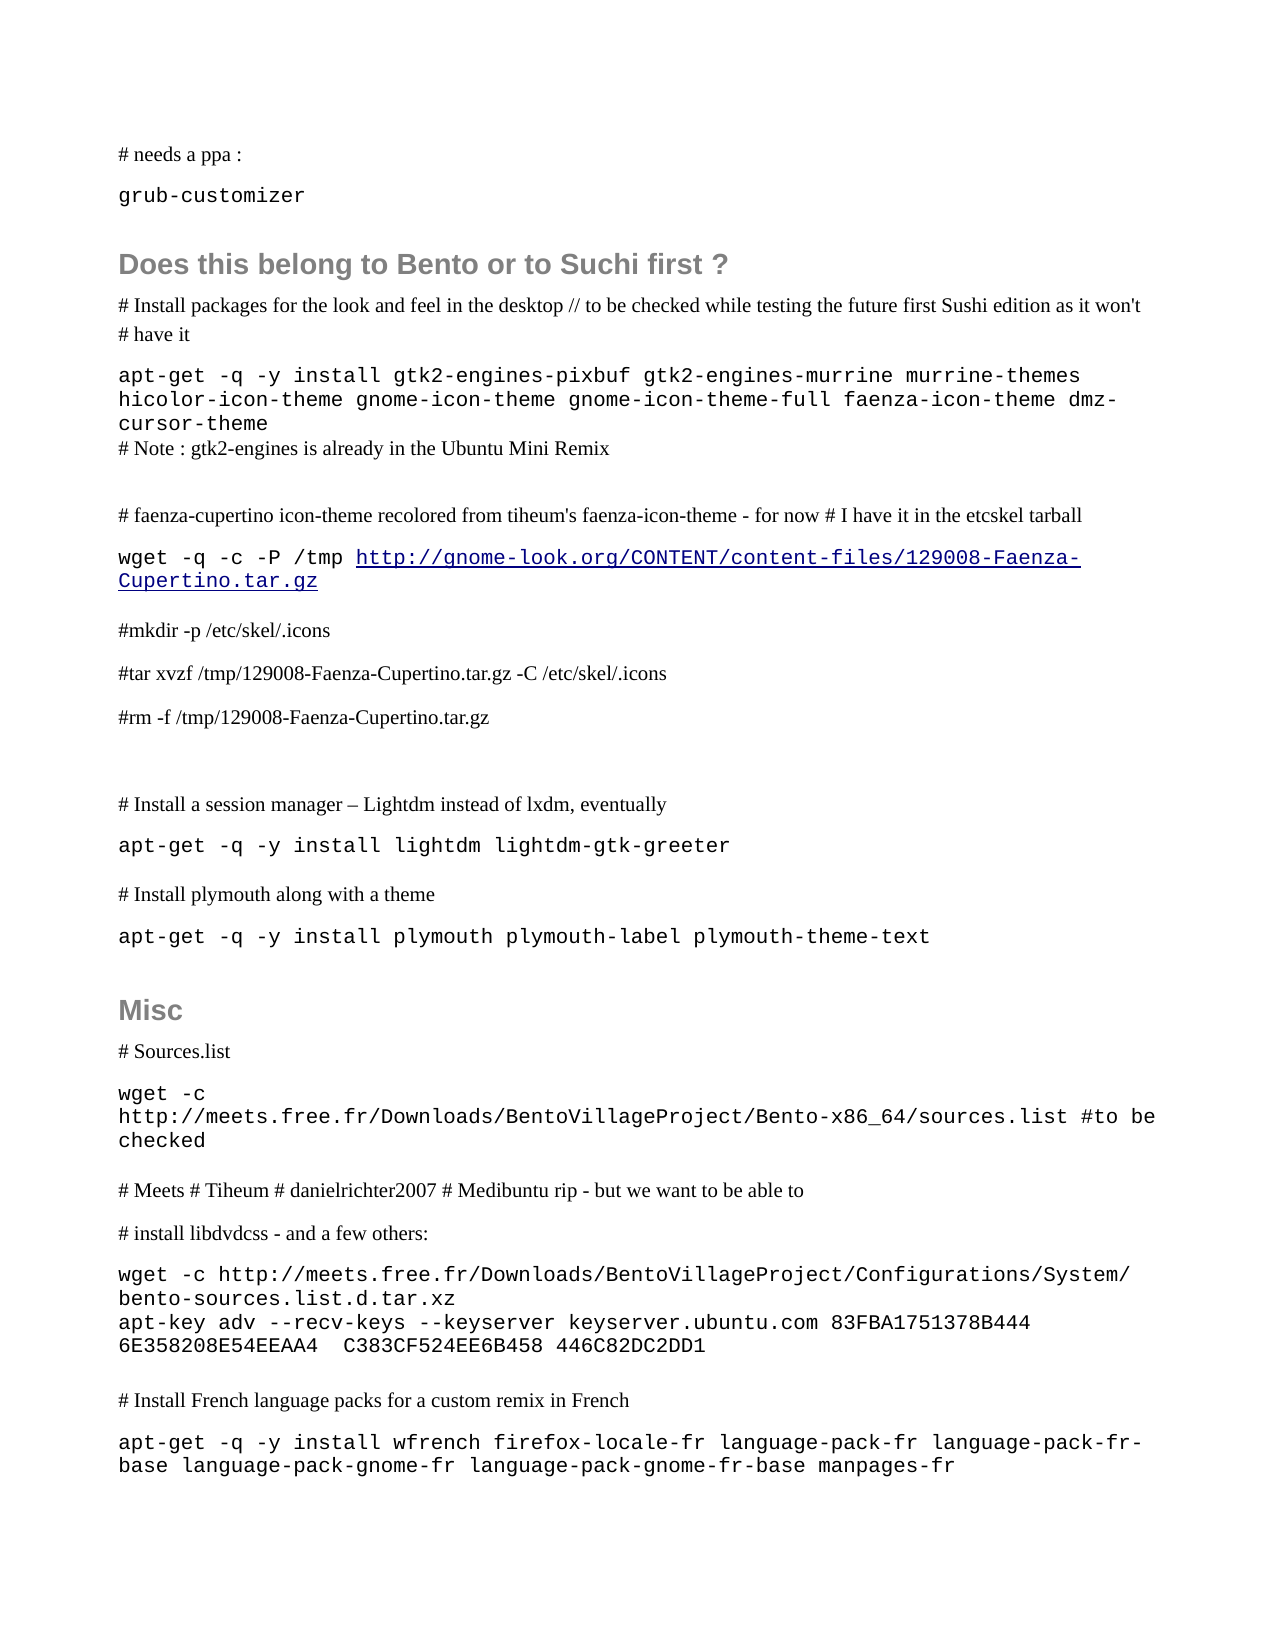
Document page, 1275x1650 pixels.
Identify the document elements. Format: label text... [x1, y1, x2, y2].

text # Install French language packs for a custom remix in French [118, 1388, 1157, 1412]
text # Install plymouth along with a theme [118, 882, 1157, 906]
text wget -q -c -P /tmp http://gnome-look.org/CONTENT/content-files/129008-Faenza-Cupertino.tar.gz [118, 547, 1157, 594]
text # needs a ppa : [118, 142, 1157, 166]
text wget -c http://meets.free.fr/Downloads/BentoVillageProject/Configurations/System/bento-sources.list.d.tar.xz [118, 1264, 1157, 1312]
text apt-get -q -y install gtk2-engines-pixbuf gtk2-engines-murrine murrine-themes hicolor-icon-theme gnome-icon-theme gnome-icon-theme-full faenza-icon-theme dmz-cursor-theme [118, 365, 1157, 436]
text apt-get -q -y install lightdm lightdm-gtk-greeter [118, 835, 1157, 859]
text wget -c http://meets.free.fr/Downloads/BentoVillageProject/Bento-x86_64/sources.list #to be checked [118, 1083, 1157, 1154]
subtitle Does this belong to Bento or to Suchi first ? [118, 247, 1157, 281]
text # faenza-cupertino icon-theme recolored from tiheum's faenza-icon-theme - for now # I have it in the etcskel tarball [118, 503, 1157, 527]
text apt-get -q -y install wfrench firefox-locale-fr language-pack-fr language-pack-fr-base language-pack-gnome-fr language-pack-gnome-fr-base manpages-fr [118, 1432, 1157, 1479]
text # Sources.list [118, 1039, 1157, 1063]
text # Note : gtk2-engines is already in the Ubuntu Mini Remix [118, 436, 1157, 460]
text grub-customizer [118, 185, 1157, 209]
text apt-get -q -y install plymouth plymouth-label plymouth-theme-text [118, 926, 1157, 949]
text # Install packages for the look and feel in the desktop // to be checked while testing the future first Sushi edition as it won't # have it [118, 293, 1157, 346]
text # install libdvdcss - and a few others: [118, 1221, 1157, 1245]
text #rm -f /tmp/129008-Faenza-Cupertino.tar.gz [118, 705, 1157, 729]
text apt-key adv --recv-keys --keyserver keyserver.ubuntu.com 83FBA1751378B444 6E358208E54EEAA4 C383CF524EE6B458 446C82DC2DD1 [118, 1312, 1157, 1359]
subtitle Misc [118, 993, 1157, 1027]
text #mkdir -p /etc/skel/.icons [118, 618, 1157, 642]
text #tar xvzf /tmp/129008-Faenza-Cupertino.tar.gz -C /etc/skel/.icons [118, 661, 1157, 685]
text # Meets # Tiheum # danielrichter2007 # Medibuntu rip - but we want to be able to [118, 1177, 1157, 1202]
text # Install a session manager – Lightdm instead of lxdm, eventually [118, 792, 1157, 816]
